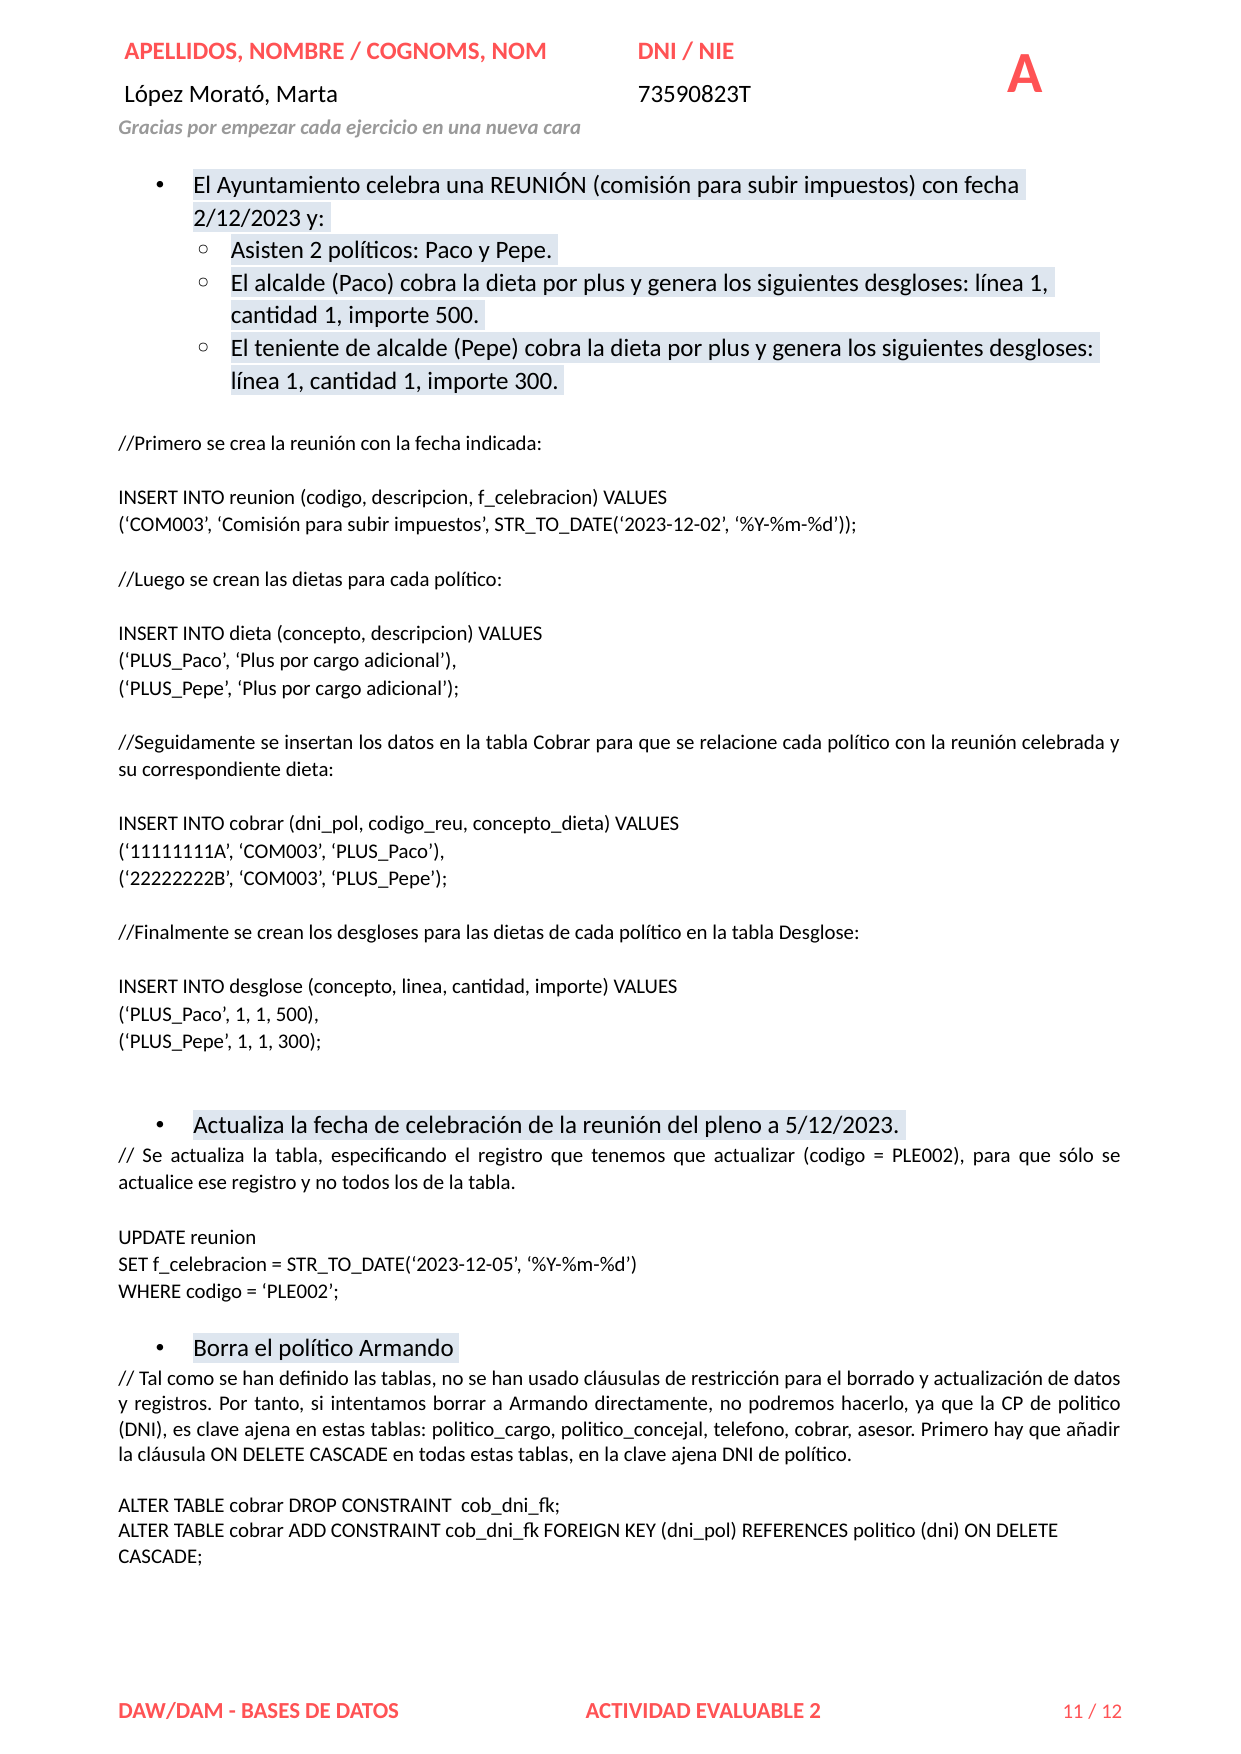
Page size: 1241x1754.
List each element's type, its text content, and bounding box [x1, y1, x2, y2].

text //Seguidamente se insertan los datos en la tabla Cobrar para que se relacione cada político con la reunión celebrada y su correspondiente dieta: [118, 729, 1122, 782]
text (‘COM003’, ‘Comisión para subir impuestos’, STR_TO_DATE(‘2023-12-02’, ‘%Y-%m-%d’)); [118, 512, 1122, 537]
text INSERT INTO dieta (concepto, descripcion) VALUES [118, 620, 1122, 646]
list Borra el político Armando [156, 1333, 1122, 1363]
text WHERE codigo = ‘PLE002’; [118, 1278, 1122, 1304]
text UPDATE reunion [118, 1224, 1122, 1249]
text // Tal como se han definido las tablas, no se han usado cláusulas de restricción para el borrado y actualización de datos y registros. Por tanto, si intentamos borrar a Armando directamente, no podremos hacerlo, ya que la CP de politico (DNI), es clave ajena en estas tablas: politico_cargo, politico_concejal, telefono, cobrar, asesor. Primero hay que añadir la cláusula ON DELETE CASCADE en todas estas tablas, en la clave ajena DNI de político. [118, 1365, 1122, 1467]
text SET f_celebracion = STR_TO_DATE(‘2023-12-05’, ‘%Y-%m-%d’) [118, 1251, 1122, 1276]
list Asisten 2 políticos: Paco y Pepe. [193, 234, 1122, 265]
text INSERT INTO cobrar (dni_pol, codigo_reu, concepto_dieta) VALUES [118, 811, 1122, 836]
list El alcalde (Paco) cobra la dieta por plus y genera los siguientes desgloses: línea 1, cantidad 1, importe 500. [193, 267, 1122, 330]
text //Primero se crea la reunión con la fecha indicada: [118, 430, 1122, 455]
text (‘PLUS_Paco’, ‘Plus por cargo adicional’), [118, 647, 1122, 673]
list Actualiza la fecha de celebración de la reunión del pleno a 5/12/2023. [156, 1110, 1122, 1140]
text (‘PLUS_Pepe’, 1, 1, 300); [118, 1028, 1122, 1053]
text INSERT INTO reunion (codigo, descripcion, f_celebracion) VALUES [118, 484, 1122, 510]
text ALTER TABLE cobrar DROP CONSTRAINT cob_dni_fk; [118, 1492, 1122, 1518]
text (‘PLUS_Pepe’, ‘Plus por cargo adicional’); [118, 675, 1122, 700]
text INSERT INTO desglose (concepto, linea, cantidad, importe) VALUES [118, 974, 1122, 999]
text ALTER TABLE cobrar ADD CONSTRAINT cob_dni_fk FOREIGN KEY (dni_pol) REFERENCES politico (dni) ON DELETE CASCADE; [118, 1518, 1122, 1568]
list El teniente de alcalde (Pepe) cobra la dieta por plus y genera los siguientes desgloses: línea 1, cantidad 1, importe 300. [193, 332, 1122, 395]
text (‘11111111A’, ‘COM003’, ‘PLUS_Paco’), [118, 838, 1122, 863]
text // Se actualiza la tabla, especificando el registro que tenemos que actualizar (codigo = PLE002), para que sólo se actualice ese registro y no todos los de la tabla. [118, 1142, 1122, 1195]
text //Finalmente se crean los desgloses para las dietas de cada político en la tabla Desglose: [118, 919, 1122, 945]
text //Luego se crean las dietas para cada político: [118, 566, 1122, 591]
text (‘22222222B’, ‘COM003’, ‘PLUS_Pepe’); [118, 865, 1122, 890]
text (‘PLUS_Paco’, 1, 1, 500), [118, 1001, 1122, 1026]
list El Ayuntamiento celebra una REUNIÓN (comisión para subir impuestos) con fecha 2/12/2023 y: [156, 169, 1122, 232]
